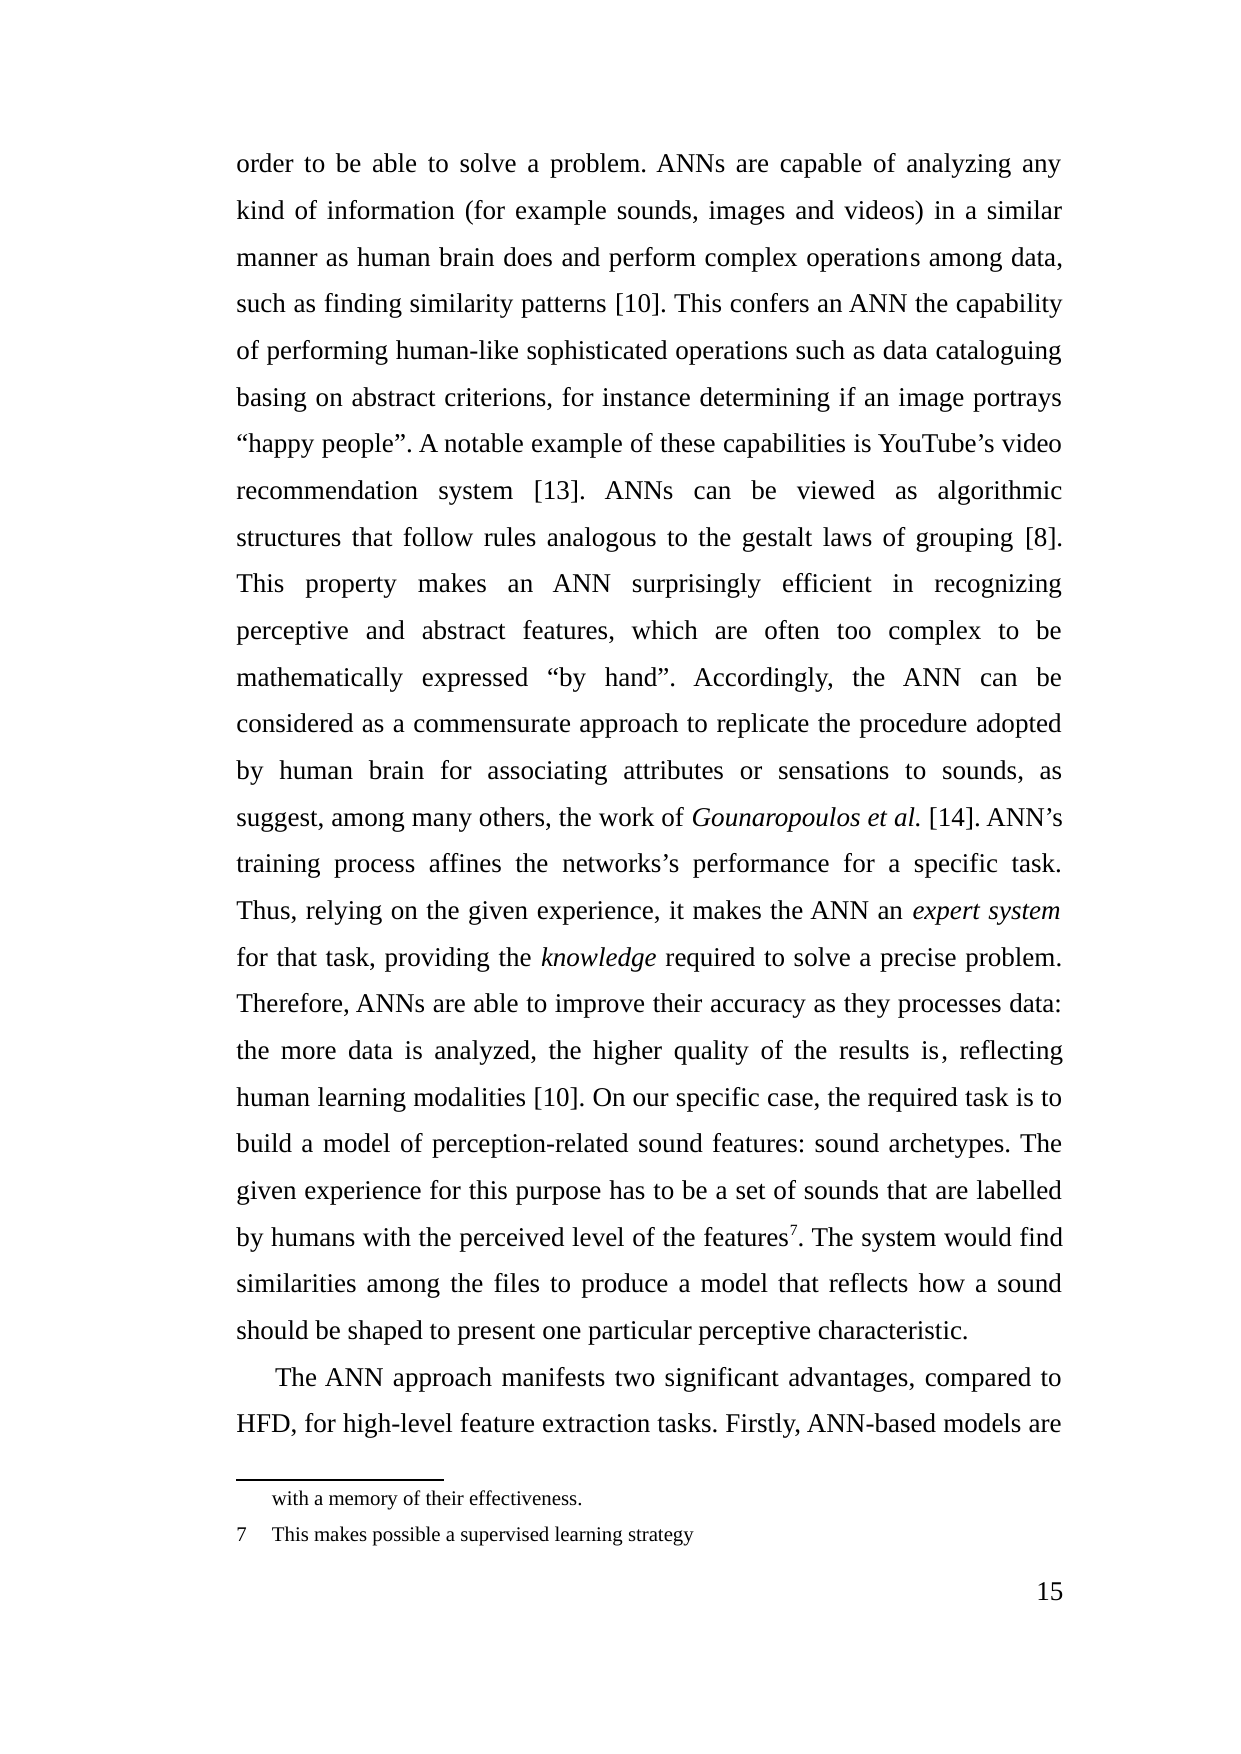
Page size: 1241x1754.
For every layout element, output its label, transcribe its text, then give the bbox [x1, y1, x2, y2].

text with a memory of their effectiveness. [236, 1486, 1063, 1510]
text The ANN approach manifests two significant advantages, compared to HFD, for high-level feature extraction tasks. Firstly, ANN-based models are [236, 1361, 1063, 1439]
text order to be able to solve a problem. ANNs are capable of analyzing any kind of information (for example sounds, images and videos) in a similar manner as human brain does and perform complex operations among data, such as finding similarity patterns [10]. This confers an ANN the capability of performing human-like sophisticated operations such as data cataloguing basing on abstract criterions, for instance determining if an image portrays “happy people”. A notable example of these capabilities is YouTube’s video recommendation system [13]. ANNs can be viewed as algorithmic structures that follow rules analogous to the gestalt laws of grouping [8]. This property makes an ANN surprisingly efficient in recognizing perceptive and abstract features, which are often too complex to be mathematically expressed “by hand”. Accordingly, the ANN can be considered as a commensurate approach to replicate the procedure adopted by human brain for associating attributes or sensations to sounds, as suggest, among many others, the work of Gounaropoulos et al. [14]. ANN’s training process affines the networks’s performance for a specific task. Thus, relying on the given experience, it makes the ANN an expert system for that task, providing the knowledge required to solve a precise problem. Therefore, ANNs are able to improve their accuracy as they processes data: the more data is analyzed, the higher quality of the results is, reflecting human learning modalities [10]. On our specific case, the required task is to build a model of perception-related sound features: sound archetypes. The given experience for this purpose has to be a set of sounds that are labelled by humans with the perceived level of the features. The system would find similarities among the files to produce a model that reflects how a sound should be shaped to present one particular perceptive characteristic. [236, 148, 1063, 1345]
text This makes possible a supervised learning strategy [236, 1522, 1063, 1546]
